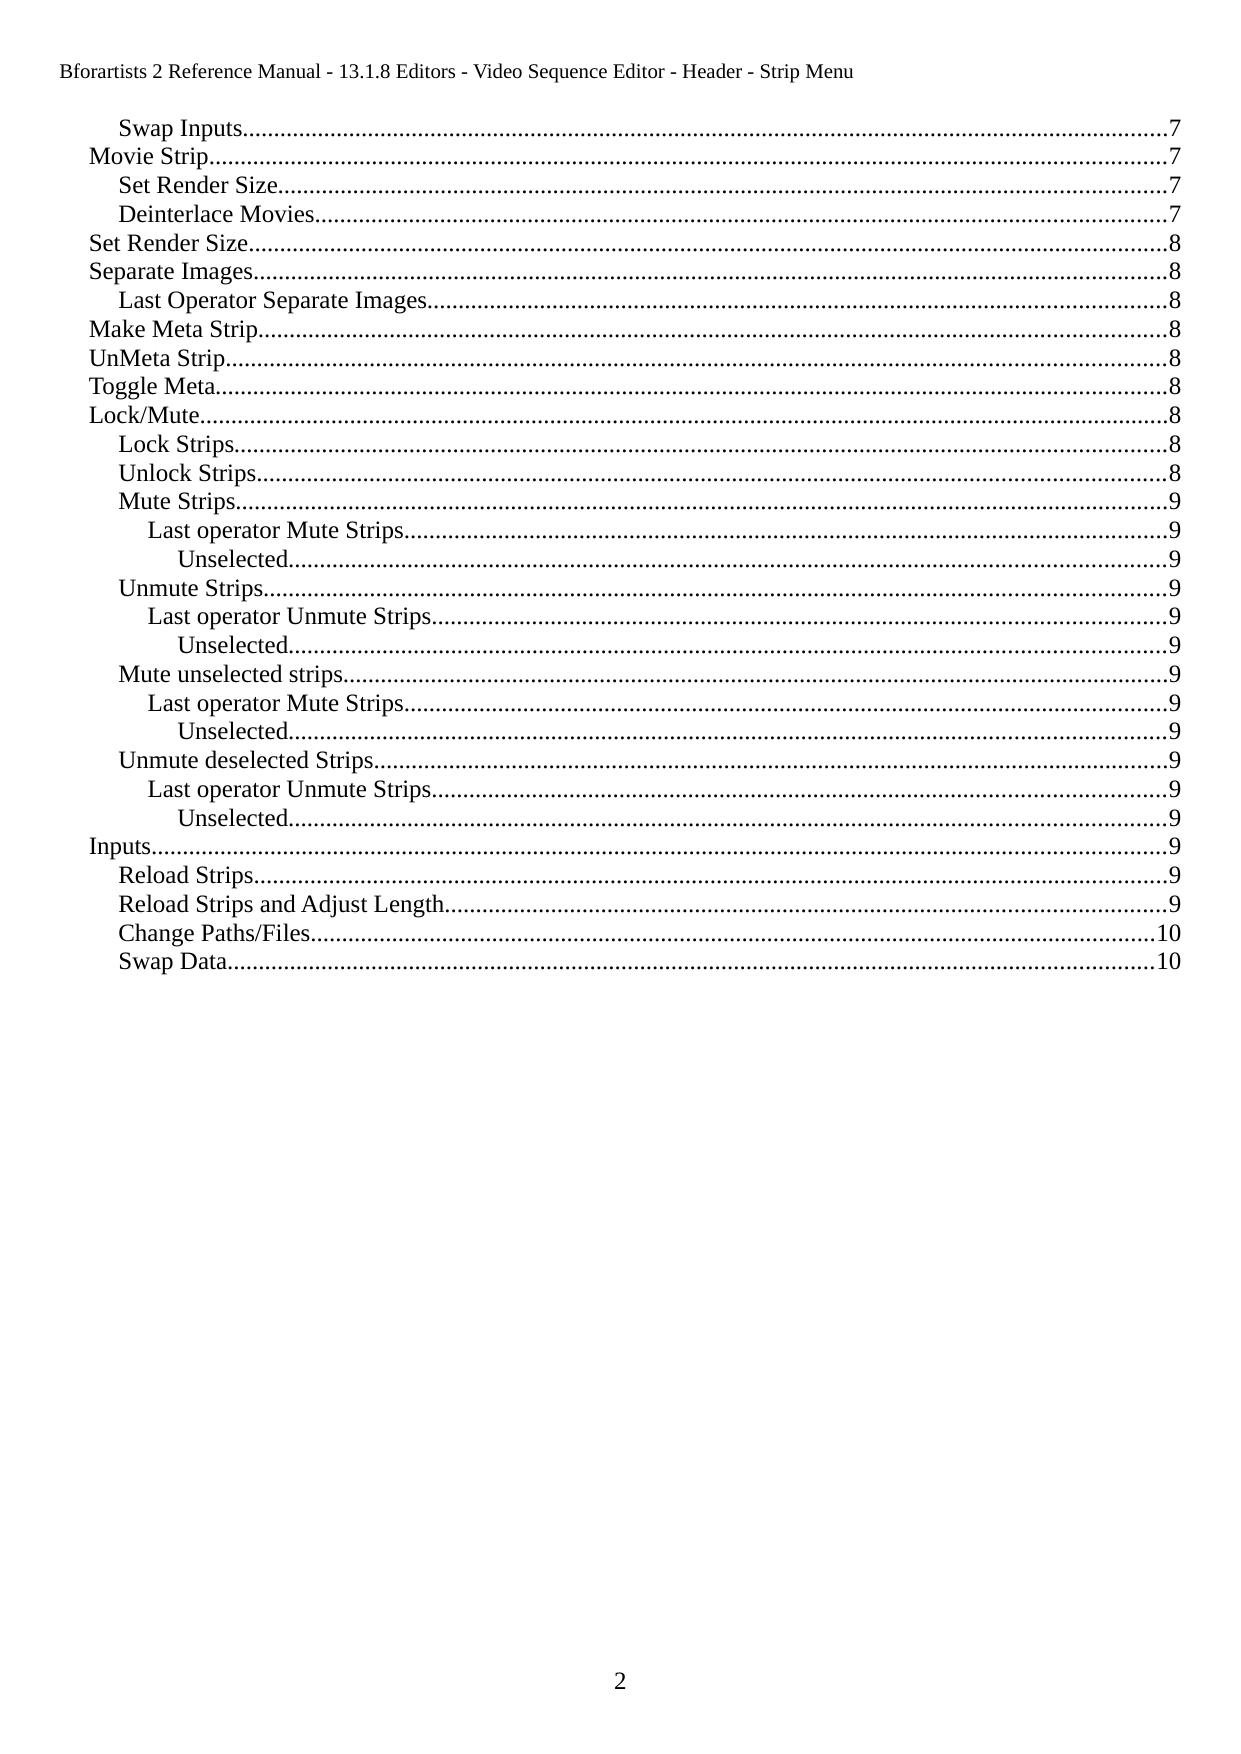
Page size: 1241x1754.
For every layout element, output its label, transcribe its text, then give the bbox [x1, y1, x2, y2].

text Last operator Mute Strips 9 [147, 688, 1181, 716]
text Unselected 9 [177, 716, 1181, 745]
text Deinterlace Movies 7 [118, 199, 1181, 228]
text Unselected 9 [177, 544, 1181, 573]
text Toggle Meta 8 [88, 371, 1181, 400]
text Last operator Unmute Strips 9 [147, 601, 1181, 630]
text Last operator Mute Strips 9 [147, 515, 1181, 544]
text Separate Images 8 [88, 256, 1181, 285]
text Reload Strips and Adjust Length 9 [118, 889, 1181, 918]
text Mute unselected strips 9 [118, 659, 1181, 688]
text Set Render Size 8 [88, 228, 1181, 256]
text Unmute deselected Strips 9 [118, 745, 1181, 774]
text Set Render Size 7 [118, 170, 1181, 199]
text Lock Strips 8 [118, 429, 1181, 458]
text Movie Strip 7 [88, 141, 1181, 170]
text Mute Strips 9 [118, 486, 1181, 515]
text Reload Strips 9 [118, 860, 1181, 889]
text Last operator Unmute Strips 9 [147, 774, 1181, 803]
text Unlock Strips 8 [118, 458, 1181, 486]
text Swap Inputs 7 [118, 113, 1181, 141]
text Inputs 9 [88, 831, 1181, 860]
text Unselected 9 [177, 803, 1181, 831]
text Lock/Mute 8 [88, 400, 1181, 429]
text Unmute Strips 9 [118, 573, 1181, 601]
text Change Paths/Files 10 [118, 918, 1181, 946]
text Swap Data 10 [118, 946, 1181, 975]
text Unselected 9 [177, 630, 1181, 659]
text Last Operator Separate Images 8 [118, 285, 1181, 314]
text Make Meta Strip 8 [88, 314, 1181, 343]
text UnMeta Strip 8 [88, 343, 1181, 371]
